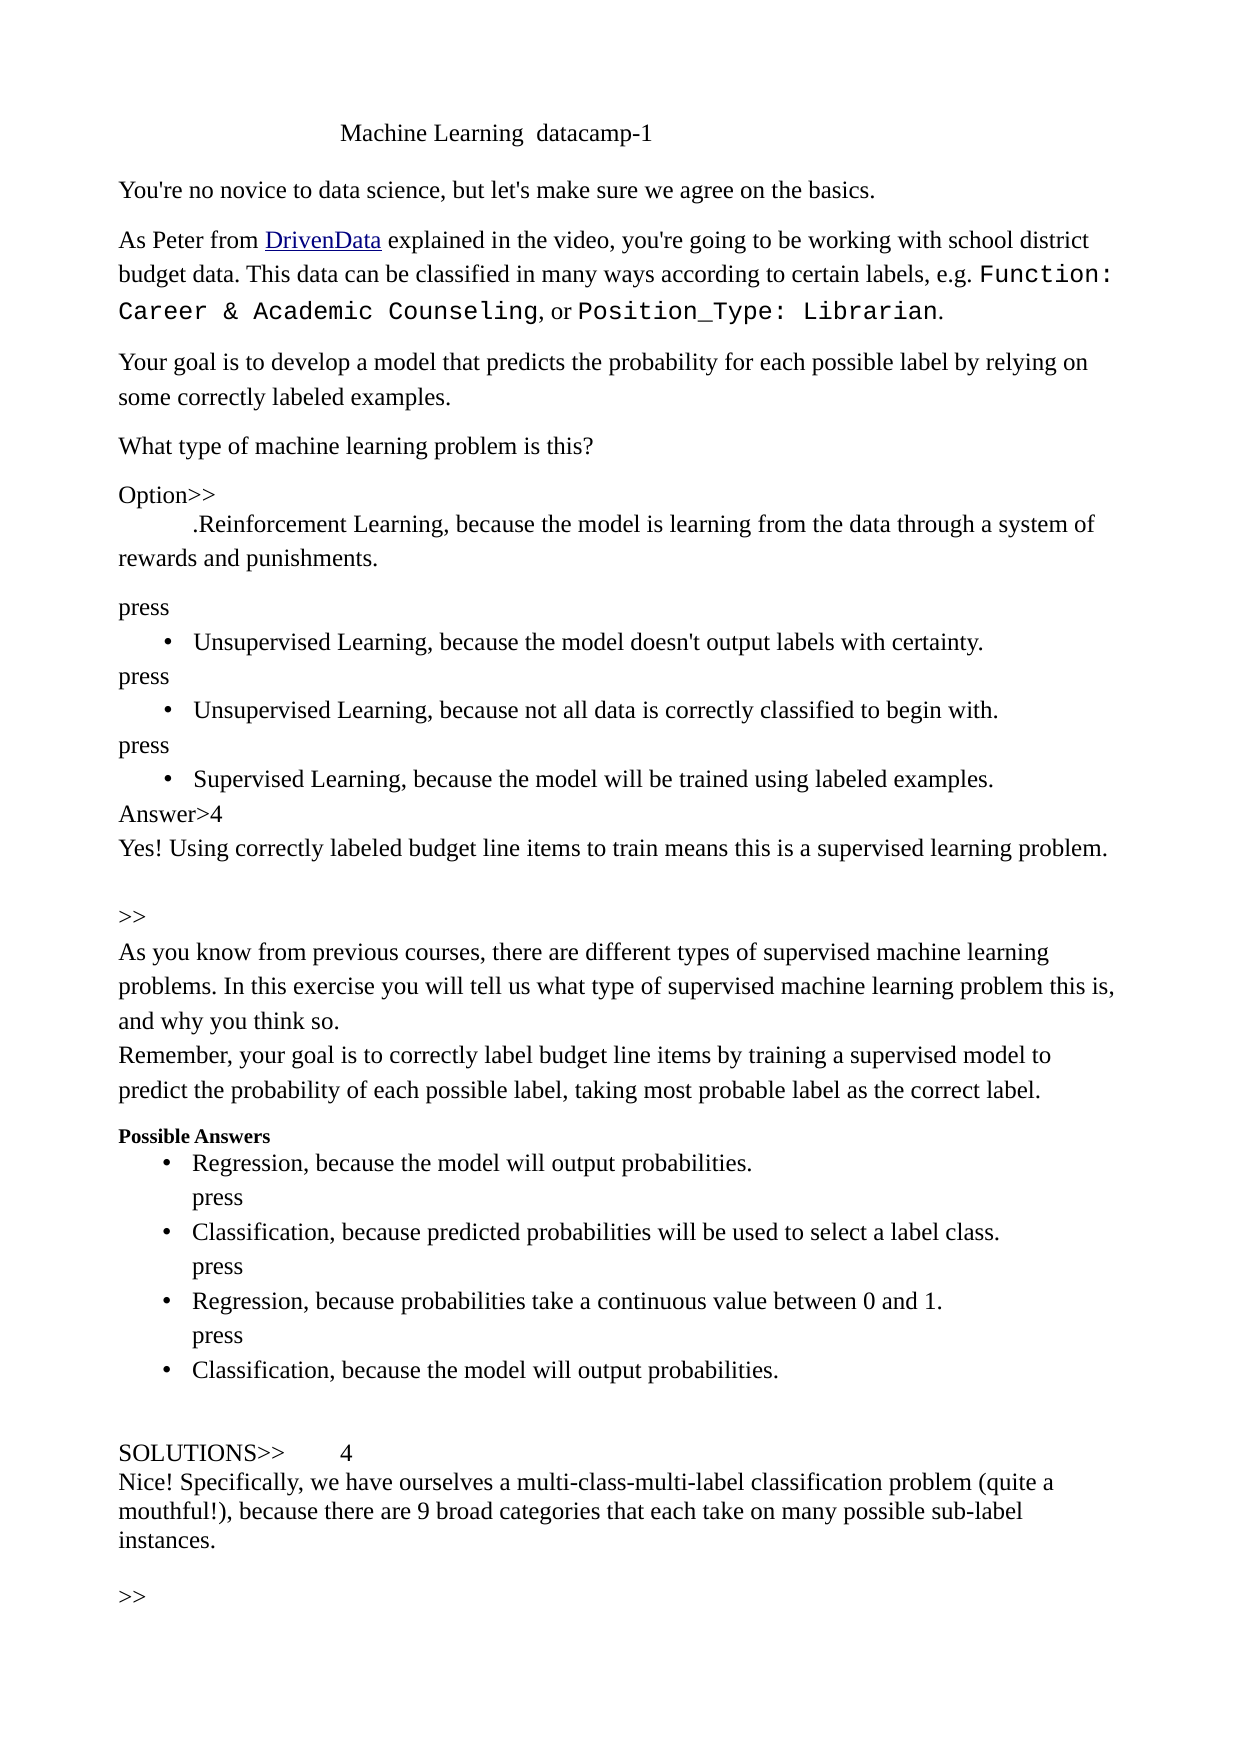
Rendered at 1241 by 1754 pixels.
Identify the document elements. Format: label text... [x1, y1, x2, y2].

list Unsupervised Learning, because the model doesn't output labels with certainty. [164, 627, 1122, 655]
text Machine Learning datacamp-1 [118, 118, 1122, 147]
list Regression, because the model will output probabilities. [162, 1148, 1122, 1177]
list Classification, because the model will output probabilities. [162, 1355, 1122, 1384]
text Nice! Specifically, we have ourselves a multi-class-multi-label classification problem (quite a mouthful!), because there are 9 broad categories that each take on many possible sub-label instances. [118, 1467, 1122, 1553]
list Supervised Learning, because the model will be trained using labeled examples. [164, 764, 1122, 793]
text Your goal is to develop a model that predicts the probability for each possible label by relying on some correctly labeled examples. [118, 347, 1122, 411]
text Yes! Using correctly labeled budget line items to train means this is a supervised learning problem. [118, 833, 1122, 862]
text press [118, 730, 1122, 759]
list press [162, 1182, 1122, 1211]
list Unsupervised Learning, because not all data is correctly classified to begin with. [164, 696, 1122, 724]
text >> [118, 902, 1122, 931]
text As you know from previous courses, there are different types of supervised machine learning problems. In this exercise you will tell us what type of supervised machine learning problem this is, and why you think so. [118, 937, 1122, 1035]
text .Reinforcement Learning, because the model is learning from the data through a system of rewards and punishments. [118, 509, 1122, 572]
list press [162, 1320, 1122, 1349]
text You're no novice to data science, but let's make sure we agree on the basics. [118, 176, 1122, 204]
text press [118, 661, 1122, 690]
list press [162, 1251, 1122, 1280]
text press [118, 592, 1122, 621]
text Remember, your goal is to correctly label budget line items by training a supervised model to predict the probability of each possible label, taking most probable label as the correct label. [118, 1040, 1122, 1104]
list Regression, because probabilities take a continuous value between 0 and 1. [162, 1286, 1122, 1315]
text SOLUTIONS>> 4 [118, 1438, 1122, 1467]
text Option>> [118, 480, 1122, 509]
text What type of machine learning problem is this? [118, 431, 1122, 459]
text >> [118, 1582, 1122, 1611]
text As Peter from DrivenData explained in the video, you're going to be working with school district budget data. This data can be classified in many ways according to certain labels, e.g. Function: Career & Academic Counseling, or Position_Type: Librarian. [118, 225, 1122, 327]
subtitle Possible Answers [118, 1124, 1122, 1148]
text Answer>4 [118, 799, 1122, 828]
list Classification, because predicted probabilities will be used to select a label class. [162, 1217, 1122, 1246]
